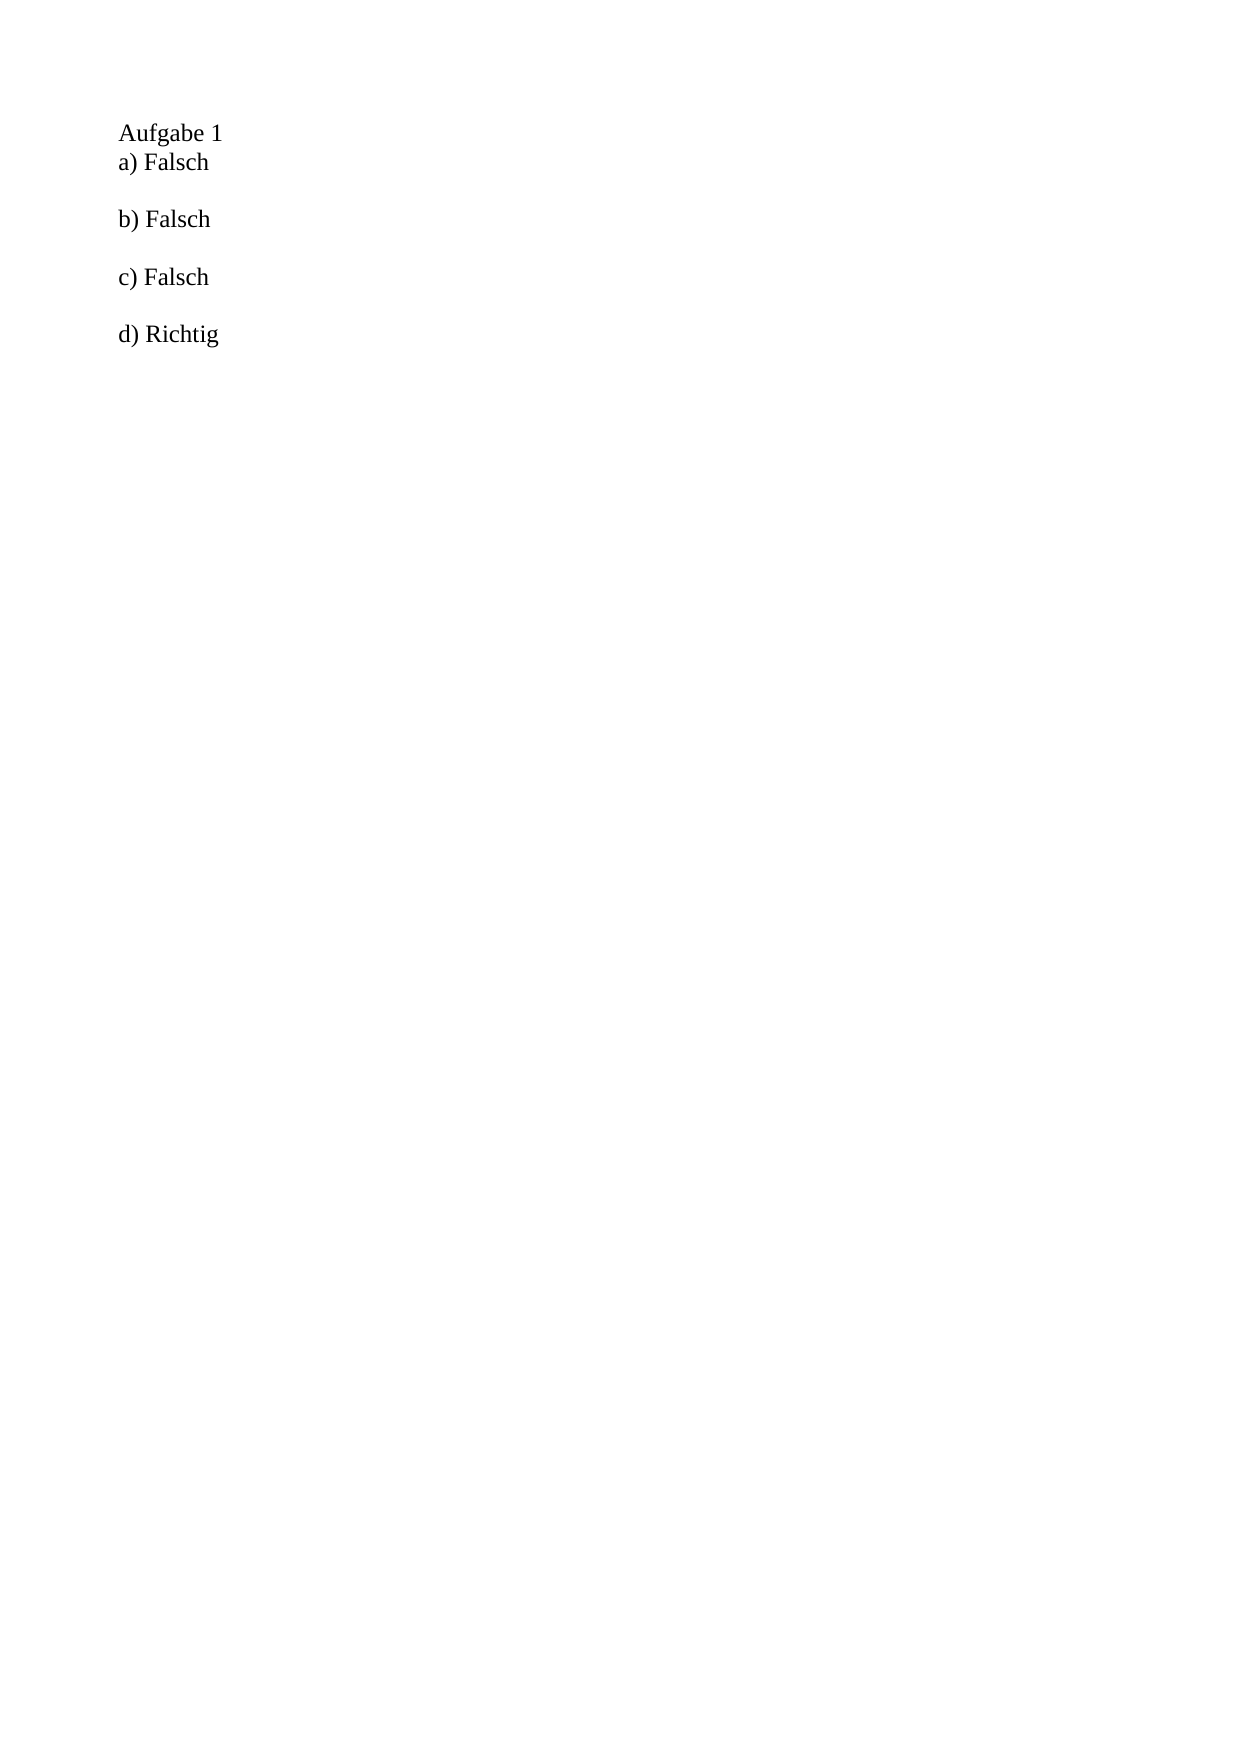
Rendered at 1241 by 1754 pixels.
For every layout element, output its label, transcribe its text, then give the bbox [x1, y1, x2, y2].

text d) Richtig [118, 319, 1122, 348]
text Aufgabe 1 [118, 118, 1122, 147]
text b) Falsch [118, 204, 1122, 233]
text c) Falsch [118, 262, 1122, 291]
text a) Falsch [118, 147, 1122, 176]
